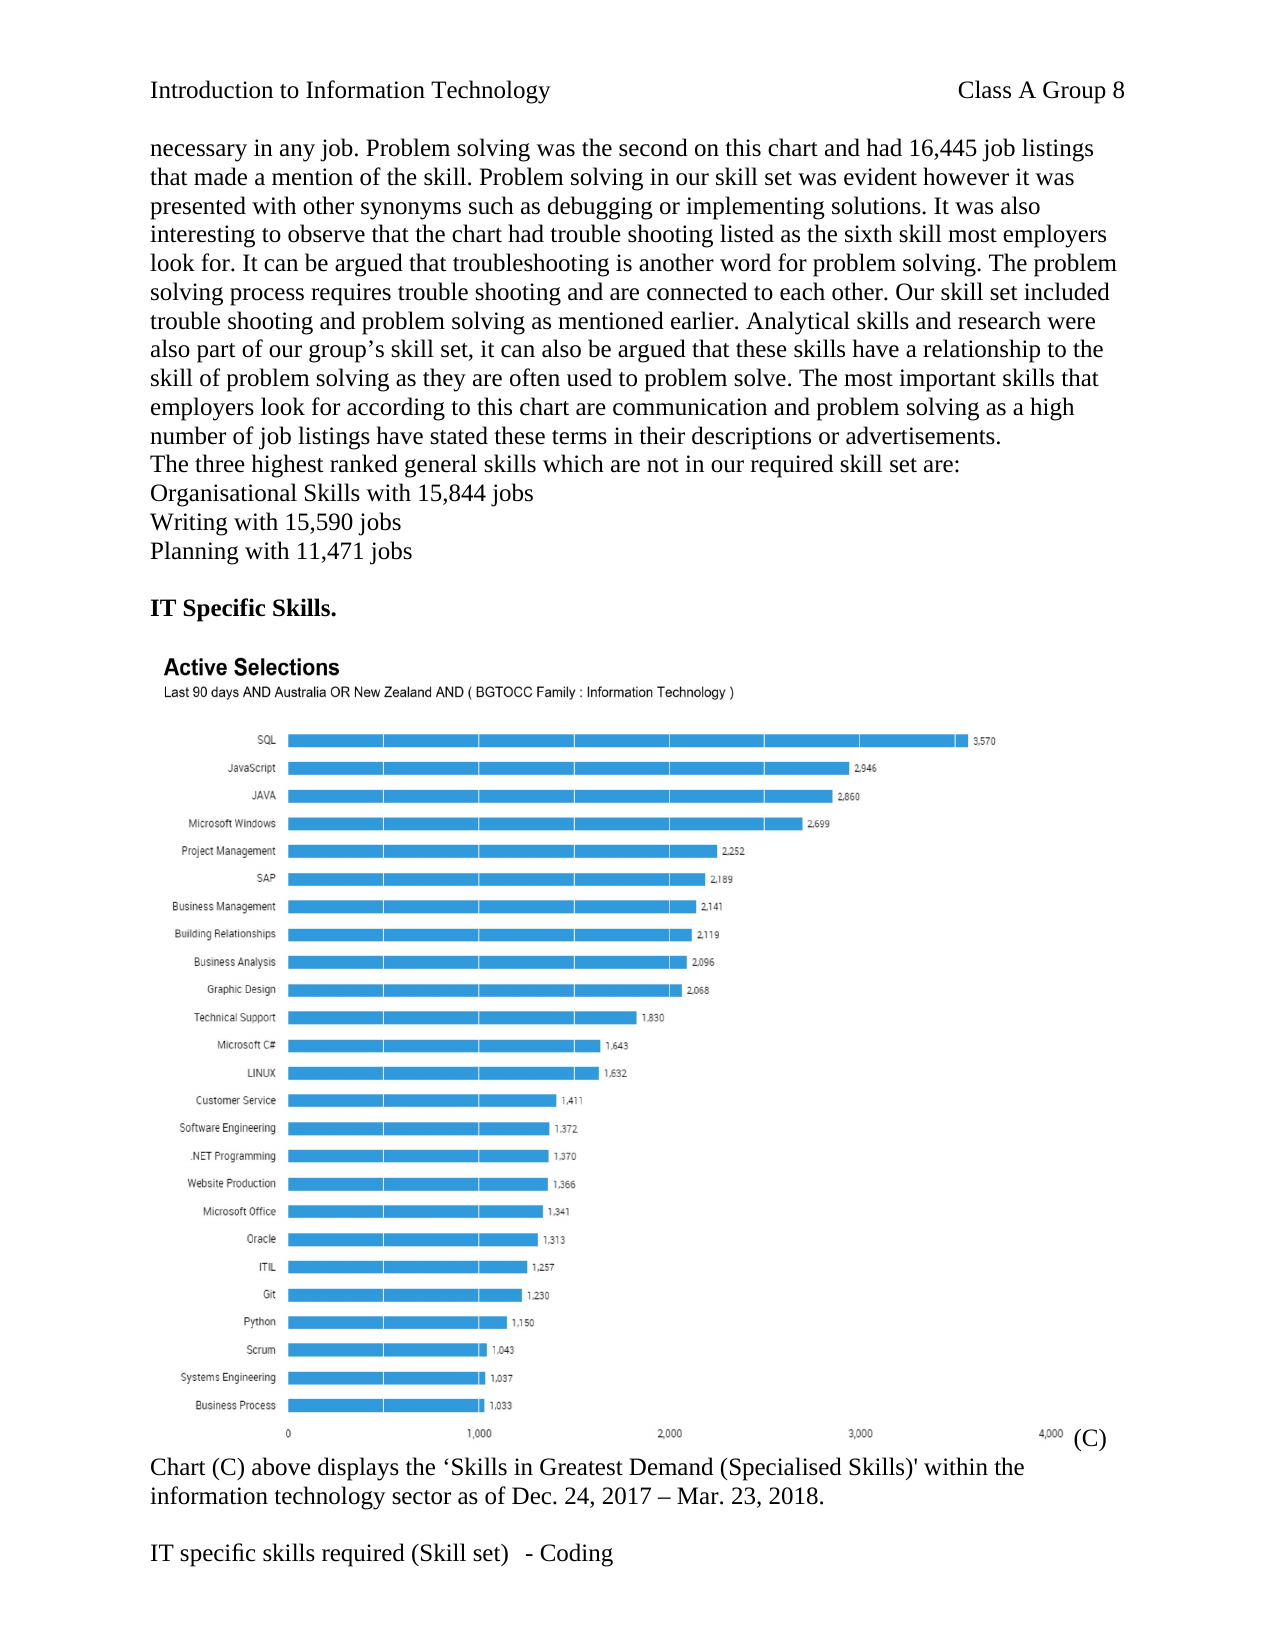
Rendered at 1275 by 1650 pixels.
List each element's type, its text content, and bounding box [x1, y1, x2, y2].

text (C) [150, 651, 1125, 1452]
text IT speciﬁc skills required (Skill set) - Coding [150, 1538, 1125, 1567]
picture [150, 650, 1074, 1447]
text necessary in any job. Problem solving was the second on this chart and had 16,445 job listings that made a mention of the skill. Problem solving in our skill set was evident however it was presented with other synonyms such as debugging or implementing solutions. It was also interesting to observe that the chart had trouble shooting listed as the sixth skill most employers look for. It can be argued that troubleshooting is another word for problem solving. The problem solving process requires trouble shooting and are connected to each other. Our skill set included trouble shooting and problem solving as mentioned earlier. Analytical skills and research were also part of our group’s skill set, it can also be argued that these skills have a relationship to the skill of problem solving as they are often used to problem solve. The most important skills that employers look for according to this chart are communication and problem solving as a high number of job listings have stated these terms in their descriptions or advertisements. [150, 133, 1125, 449]
text Chart (C) above displays the ‘Skills in Greatest Demand (Specialised Skills)' within the information technology sector as of Dec. 24, 2017 – Mar. 23, 2018. [150, 1452, 1125, 1538]
text The three highest ranked general skills which are not in our required skill set are: [150, 449, 1125, 478]
text Organisational Skills with 15,844 jobs Writing with 15,590 jobs Planning with 11,471 jobs [150, 478, 1125, 564]
text IT Specific Skills. [150, 593, 1125, 622]
